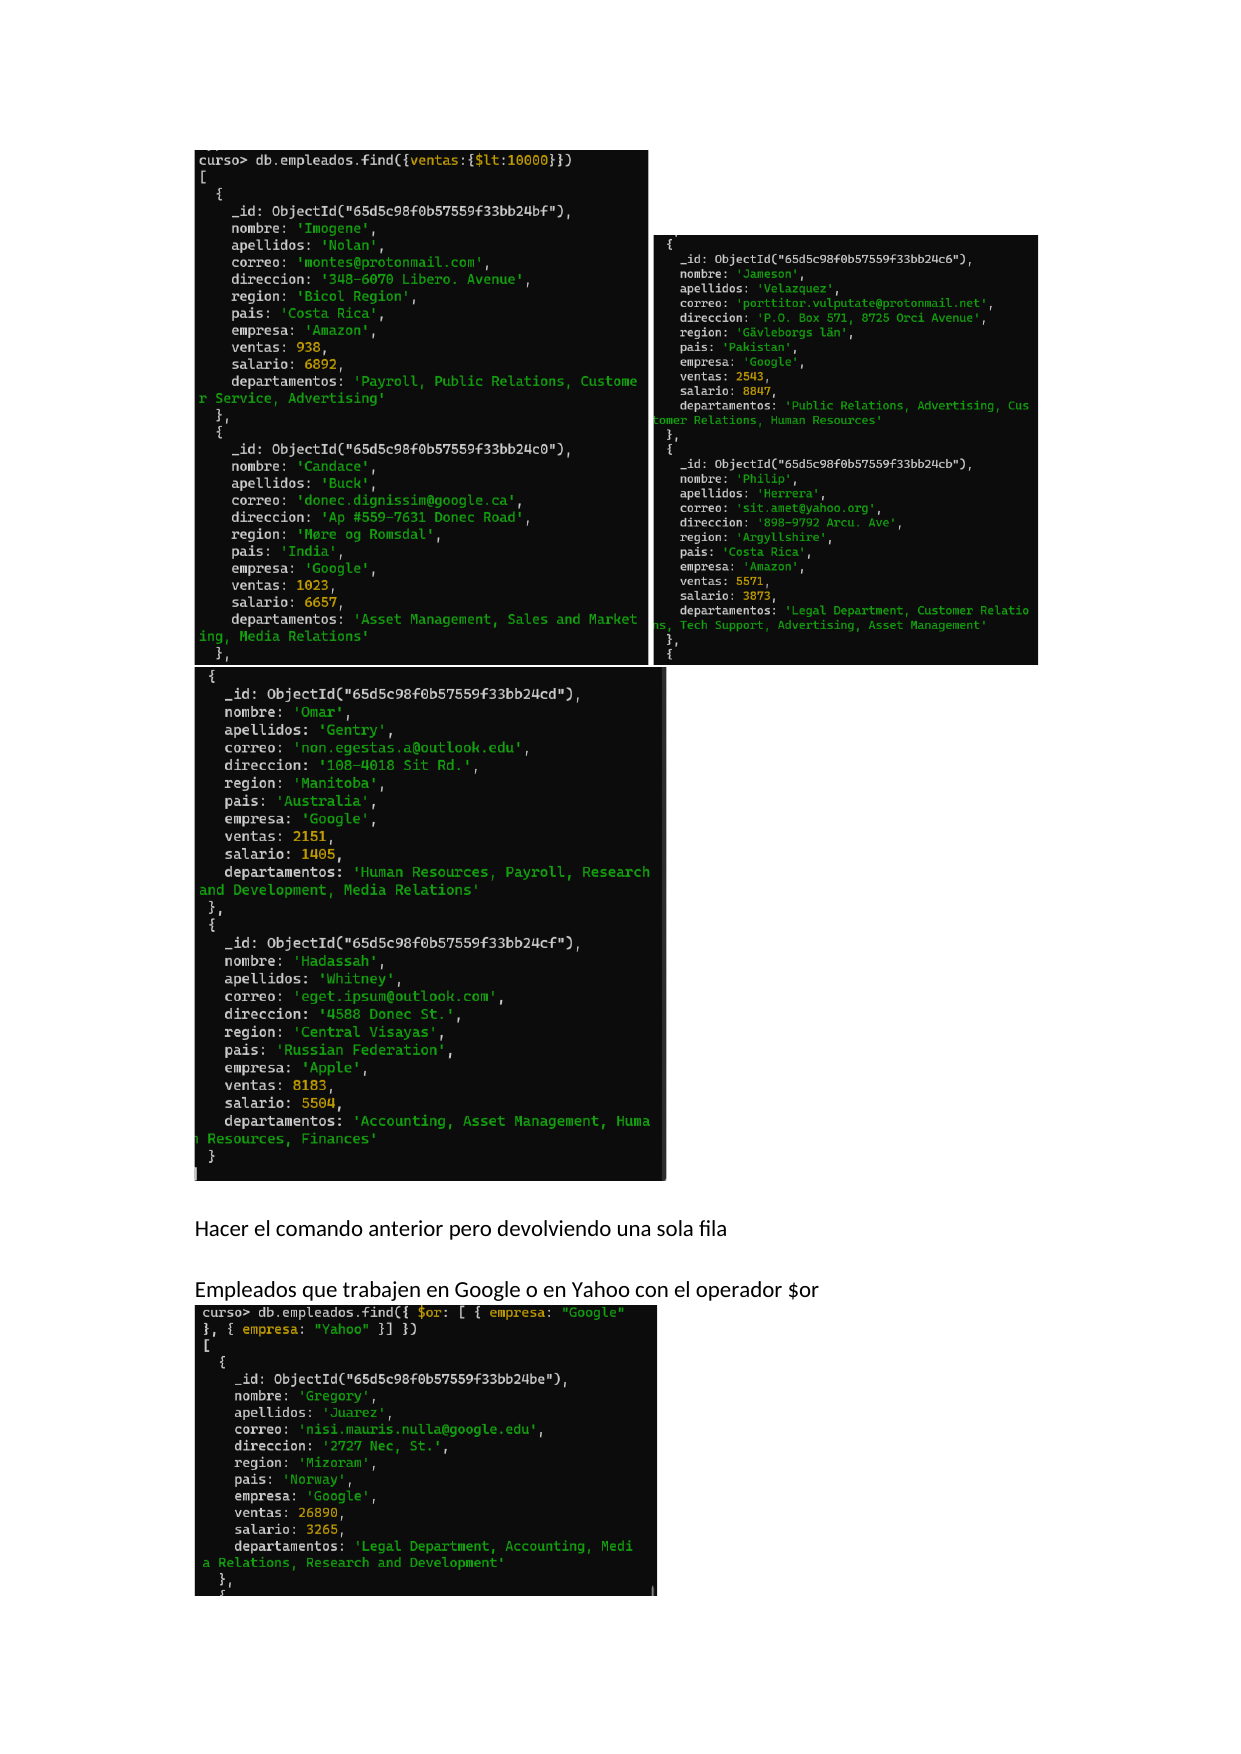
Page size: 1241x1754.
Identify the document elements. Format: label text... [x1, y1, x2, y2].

picture [194, 667, 667, 1181]
text Empleados que trabajen en Google o en Yahoo con el operador $or [194, 1275, 1090, 1303]
picture [653, 235, 1039, 665]
picture [194, 1305, 658, 1596]
picture [194, 150, 649, 665]
text Hacer el comando anterior pero devolviendo una sola fila [194, 1214, 1090, 1242]
